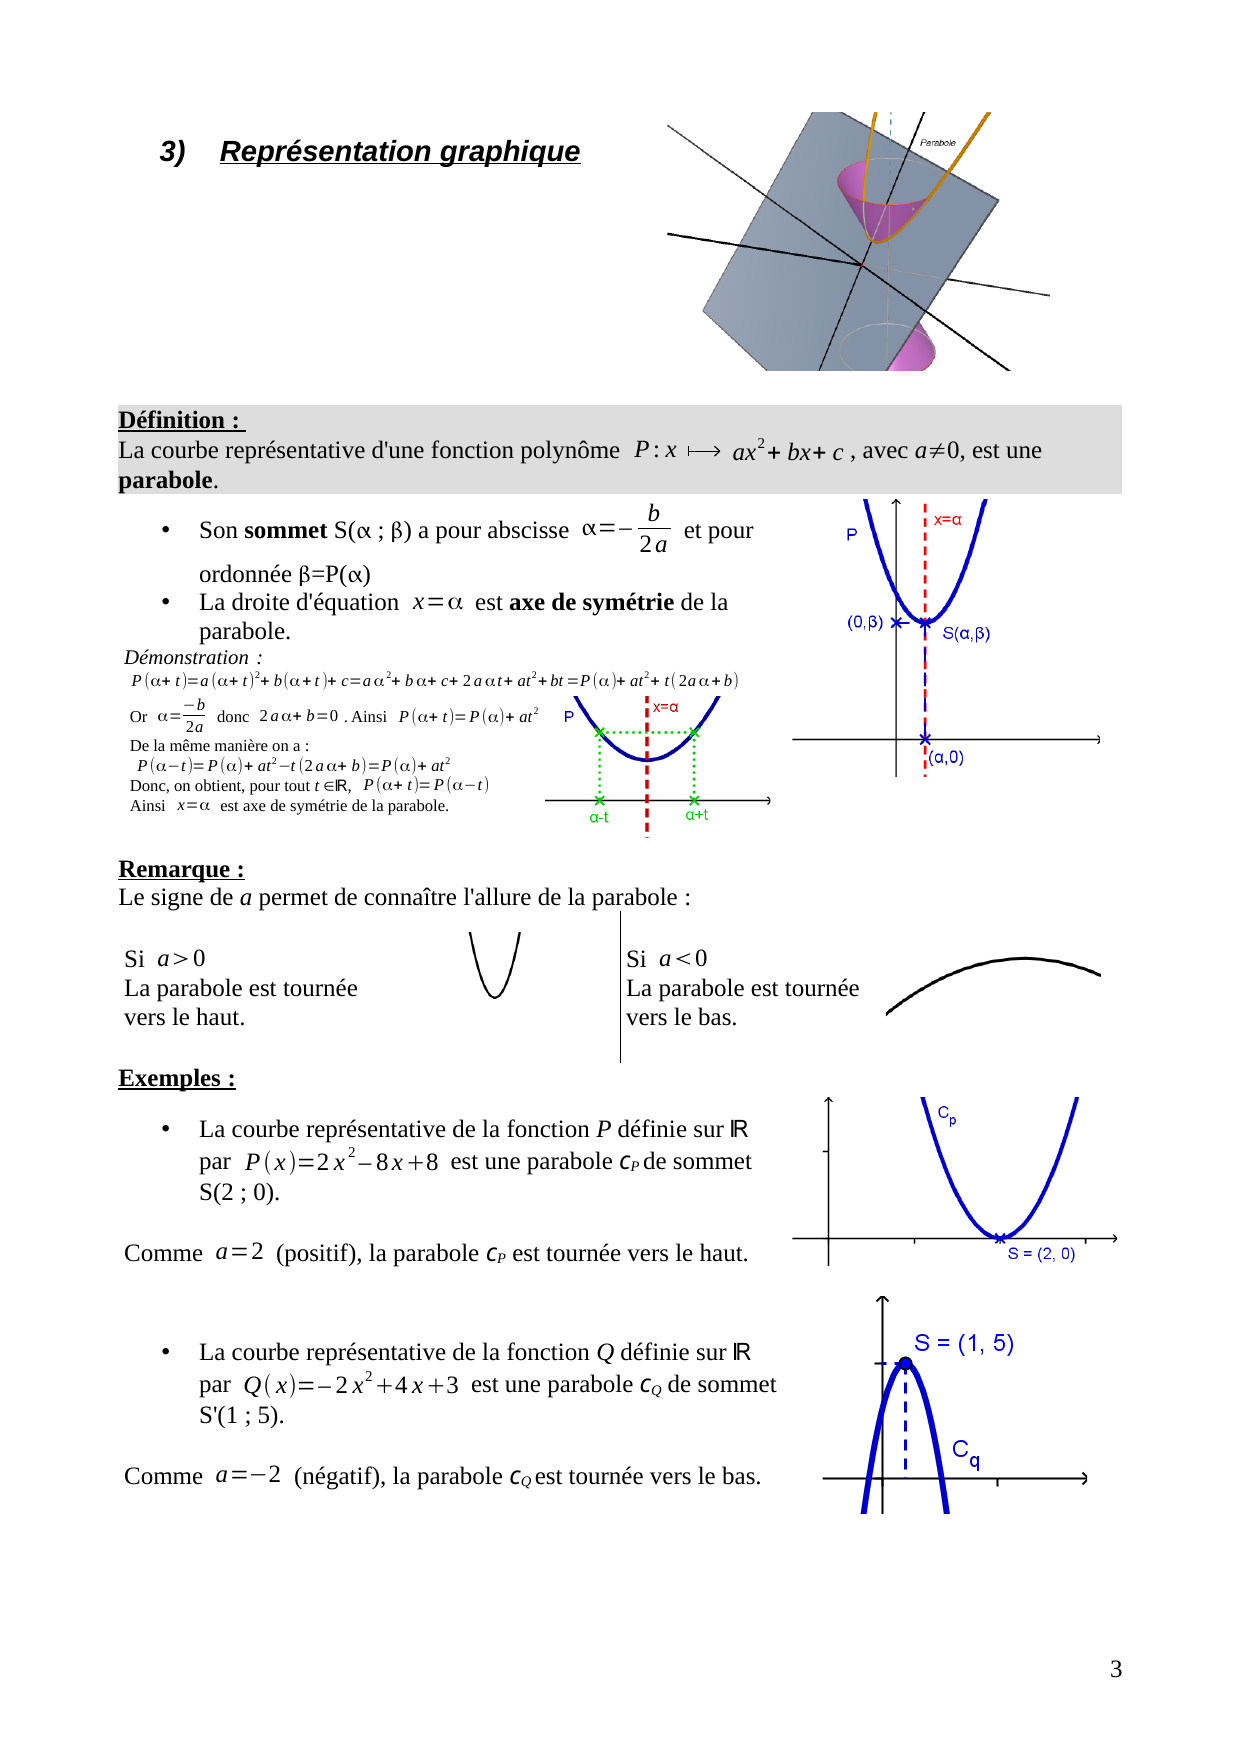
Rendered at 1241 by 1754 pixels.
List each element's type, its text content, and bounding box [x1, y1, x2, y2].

table_header [552, 838, 763, 848]
text Remarque : [118, 854, 1122, 882]
table_cell [787, 1290, 1123, 1538]
table_cell La courbe représentative de la fonction Q définie sur ℝ par est une parabole cQ de sommet S'(1 ; 5). Comme (négatif), la parabole cQ est tournée vers le bas. [118, 1290, 787, 1538]
table_header [769, 494, 1123, 854]
table_header Représentation graphique [118, 103, 620, 405]
text Exemples : [118, 1063, 1122, 1092]
table_header [871, 911, 1122, 1063]
text La courbe représentative d'une fonction polynôme , avec a≠0, est une parabole. [118, 434, 1122, 494]
table_header [620, 103, 1122, 405]
table_header Si La parabole est tournée vers le haut. [118, 911, 369, 1063]
table_header [787, 1092, 1123, 1290]
table_header Si La parabole est tournée vers le bas. [621, 911, 871, 1063]
text Définition : [118, 405, 1122, 434]
text Le signe de a permet de connaître l'allure de la parabole : [118, 882, 1122, 911]
table_header La courbe représentative de la fonction P définie sur ℝ par est une parabole cP de sommet S(2 ; 0). Comme (positif), la parabole cP est tournée vers le haut. [118, 1092, 787, 1290]
table_header Son sommet S( ; ) a pour abscisse et pour ordonnée =P() La droite d'équation est axe de symétrie de la parabole. Démonstration : [118, 494, 769, 854]
table_header [552, 691, 763, 696]
table_header Or donc . Ainsi De la même manière on a : Donc, on obtient, pour tout t ∈ℝ, Ainsi est axe de symétrie de la parabole. [124, 691, 552, 848]
table_header [369, 911, 620, 1063]
